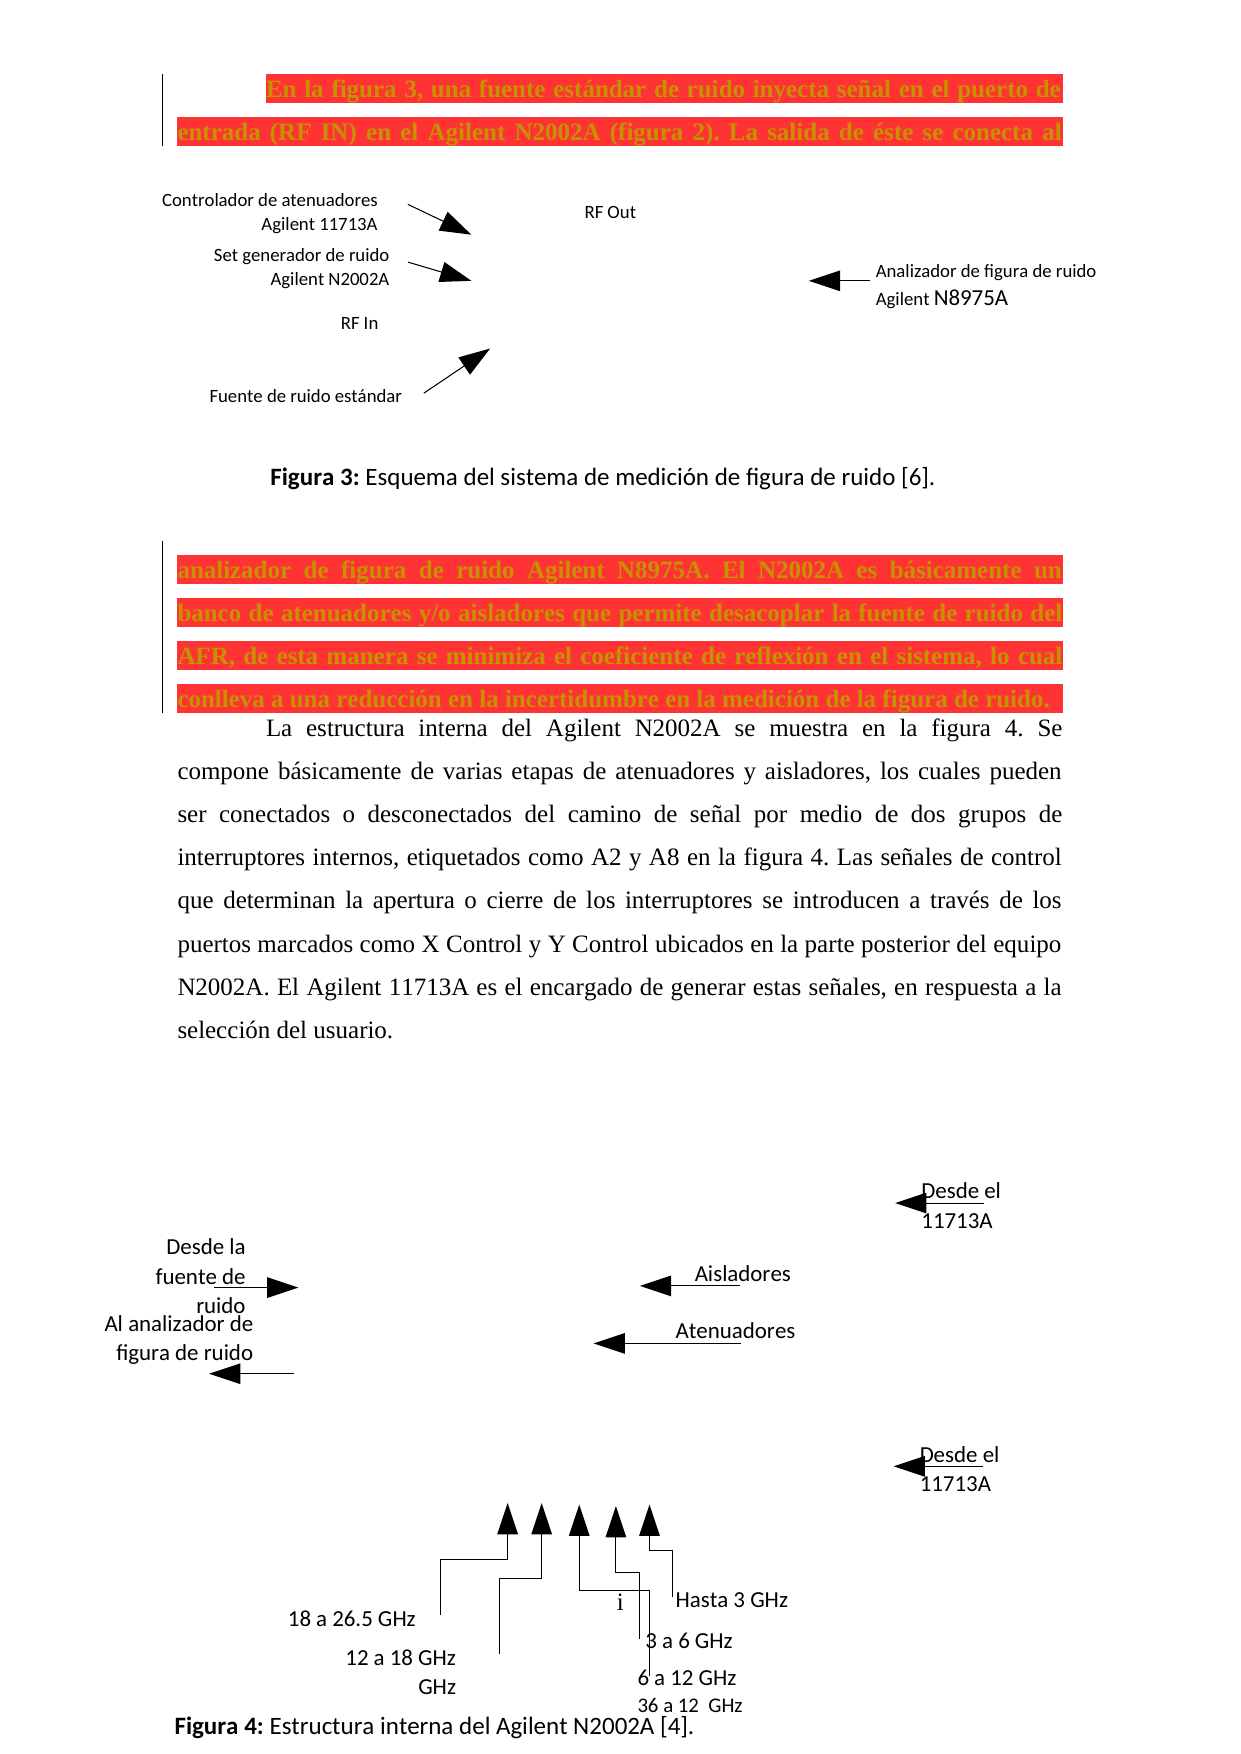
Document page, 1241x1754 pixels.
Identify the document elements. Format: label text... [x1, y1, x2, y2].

text La estructura interna del Agilent N2002A se muestra en la figura 4. Se compone básicamente de varias etapas de atenuadores y aisladores, los cuales pueden ser conectados o desconectados del camino de señal por medio de dos grupos de interruptores internos, etiquetados como A2 y A8 en la figura 4. Las señales de control que determinan la apertura o cierre de los interruptores se introducen a través de los puertos marcados como X Control y Y Control ubicados en la parte posterior del equipo N2002A. El Agilent 11713A es el encargado de generar estas señales, en respuesta a la selección del usuario. [177, 713, 1063, 1044]
text En la figura 3, una fuente estándar de ruido inyecta señal en el puerto de entrada (RF IN) en el Agilent N2002A (figura 2). La salida de éste se conecta al analizador de figura de ruido Agilent N8975A. El N2002A es básicamente un banco de atenuadores y/o aisladores que permite desacoplar la fuente de ruido del AFR, de esta manera se minimiza el coeficiente de reflexión en el sistema, lo cual conlleva a una reducción en la incertidumbre en la medición de la figura de ruido. [177, 74, 1063, 713]
